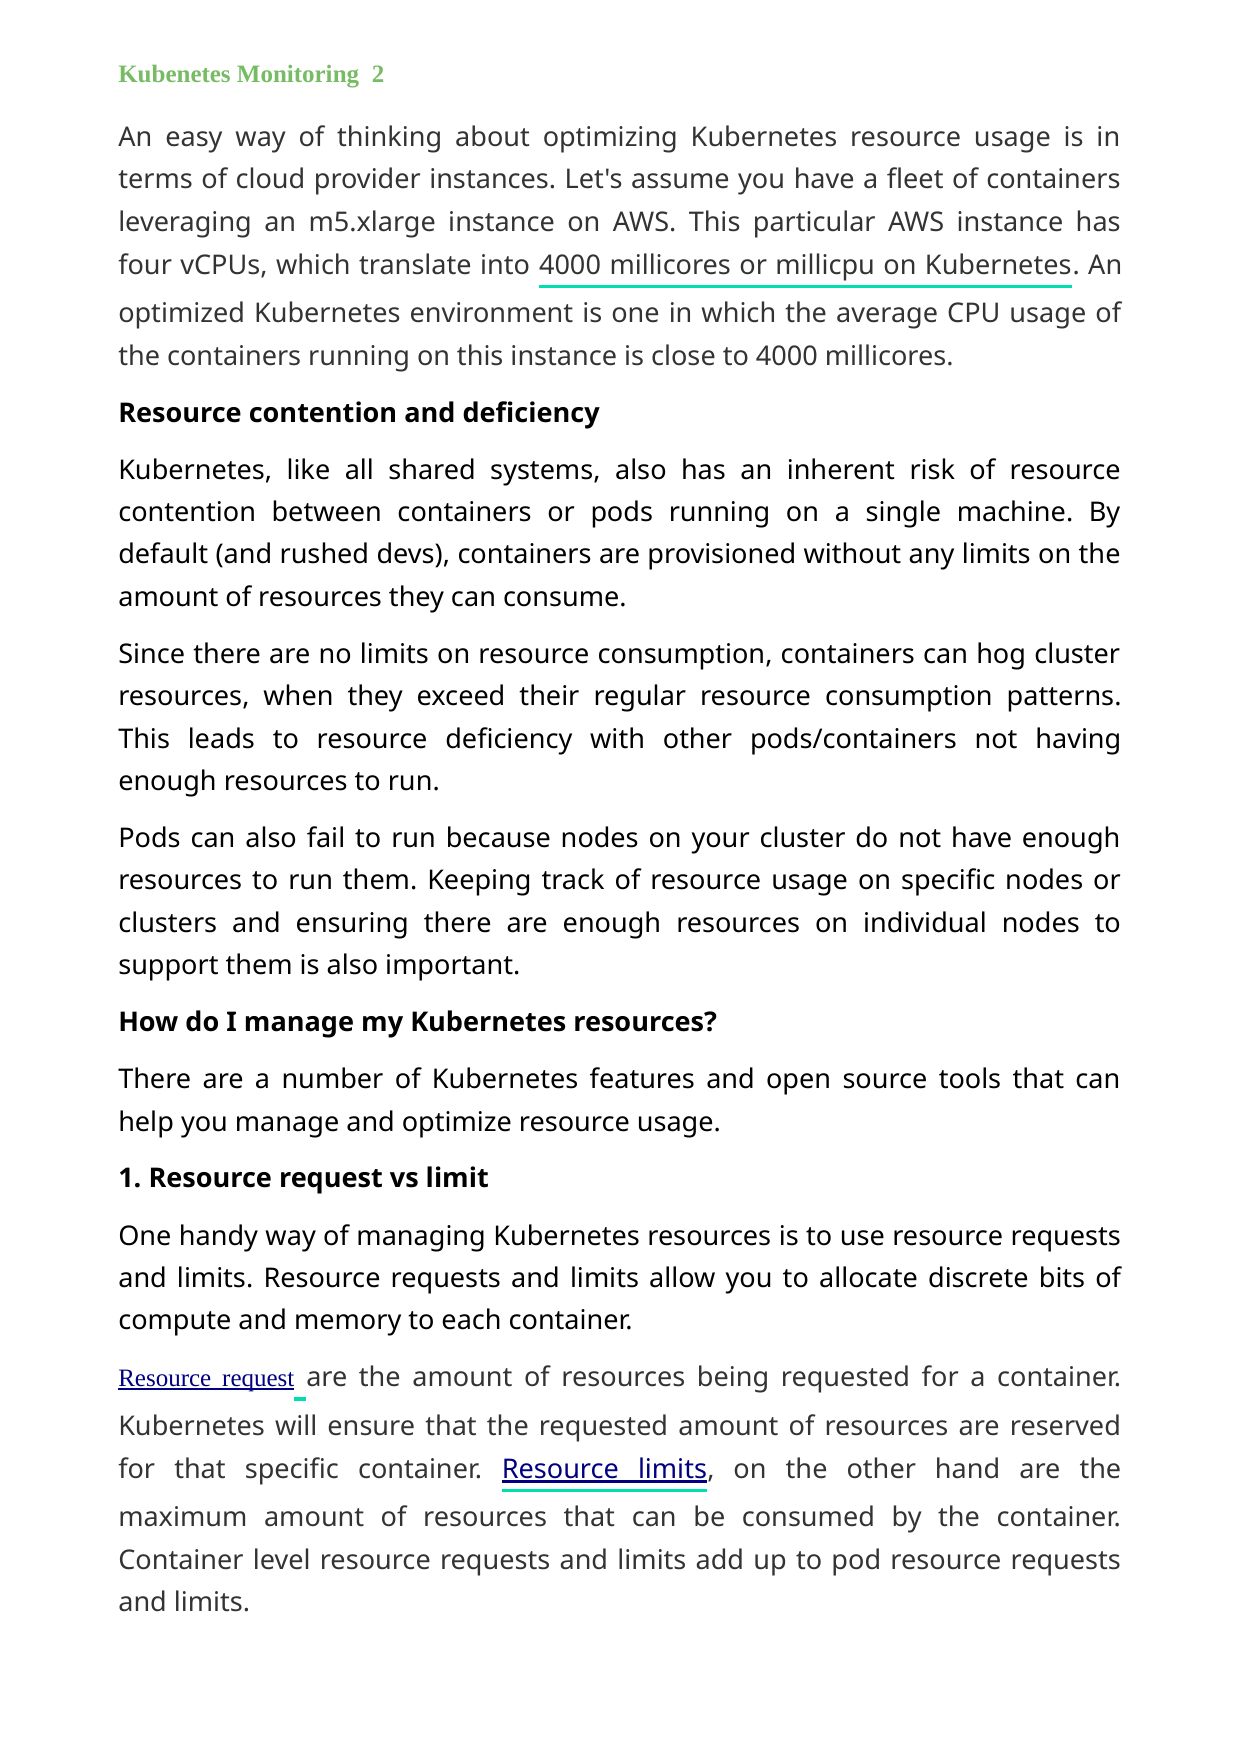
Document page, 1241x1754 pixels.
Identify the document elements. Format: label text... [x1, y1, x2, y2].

text How do I manage my Kubernetes resources? [118, 1003, 1122, 1039]
text Kubernetes, like all shared systems, also has an inherent risk of resource contention between containers or pods running on a single machine. By default (and rushed devs), containers are provisioned without any limits on the amount of resources they can consume. [118, 450, 1122, 614]
text 1. Resource request vs limit [118, 1159, 1122, 1196]
text Since there are no limits on resource consumption, containers can hog cluster resources, when they exceed their regular resource consumption patterns. This leads to resource deficiency with other pods/containers not having enough resources to run. [118, 634, 1122, 798]
text Resource contention and deficiency [118, 393, 1122, 430]
text An easy way of thinking about optimizing Kubernetes resource usage is in terms of cloud provider instances. Let's assume you have a fleet of containers leveraging an m5.xlarge instance on AWS. This particular AWS instance has four vCPUs, which translate into 4000 millicores or millicpu on Kubernetes. An optimized Kubernetes environment is one in which the average CPU usage of the containers running on this instance is close to 4000 millicores. [118, 117, 1122, 373]
text Resource request are the amount of resources being requested for a container. Kubernetes will ensure that the requested amount of resources are reserved for that specific container. Resource limits, on the other hand are the maximum amount of resources that can be consumed by the container. Container level resource requests and limits add up to pod resource requests and limits. [118, 1358, 1122, 1619]
text There are a number of Kubernetes features and open source tools that can help you manage and optimize resource usage. [118, 1059, 1122, 1139]
text Pods can also fail to run because nodes on your cluster do not have enough resources to run them. Keeping track of resource usage on specific nodes or clusters and ensuring there are enough resources on individual nodes to support them is also important. [118, 818, 1122, 982]
text One handy way of managing Kubernetes resources is to use resource requests and limits. Resource requests and limits allow you to allocate discrete bits of compute and memory to each container. [118, 1216, 1122, 1338]
